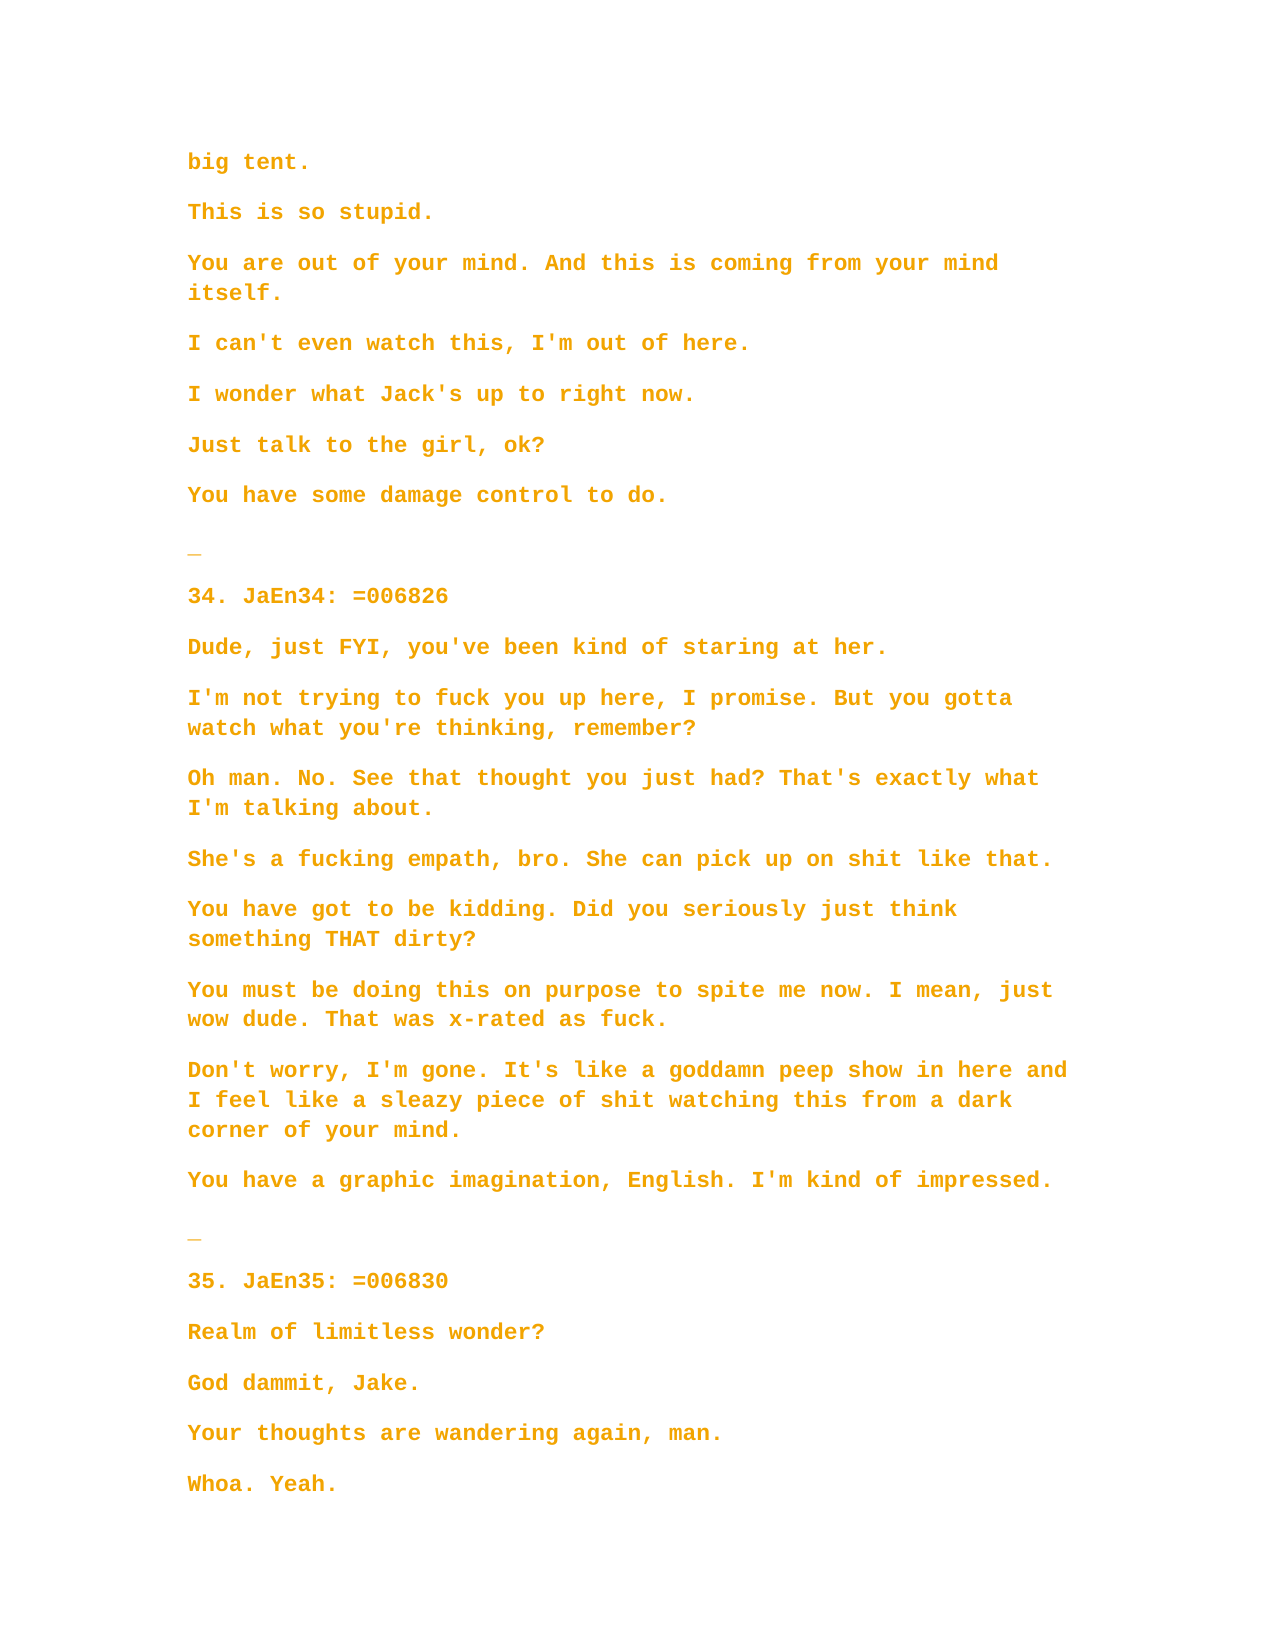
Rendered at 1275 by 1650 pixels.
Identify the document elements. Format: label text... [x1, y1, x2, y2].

text _ [187, 534, 1087, 560]
text Oh man. No. See that thought you just had? That's exactly what I'm talking about. [187, 766, 1087, 822]
text I can't even watch this, I'm out of here. [187, 332, 1087, 358]
text big tent. [187, 150, 1087, 176]
text Don't worry, I'm gone. It's like a goddamn peep show in here and I feel like a sleazy piece of shit watching this from a dark corner of your mind. [187, 1058, 1087, 1144]
text Just talk to the girl, ok? [187, 433, 1087, 459]
text This is so stupid. [187, 201, 1087, 227]
text Dude, just FYI, you've been kind of staring at her. [187, 635, 1087, 661]
text I wonder what Jack's up to right now. [187, 382, 1087, 408]
text She's a fucking empath, bro. She can pick up on shit like that. [187, 847, 1087, 873]
text Whoa. Yeah. [187, 1472, 1087, 1498]
text You are out of your mind. And this is coming from your mind itself. [187, 251, 1087, 307]
text _ [187, 1219, 1087, 1245]
text God dammit, Jake. [187, 1371, 1087, 1397]
text Realm of limitless wonder? [187, 1320, 1087, 1346]
text 35. JaEn35: =006830 [187, 1270, 1087, 1296]
text I'm not trying to fuck you up here, I promise. But you gotta watch what you're thinking, remember? [187, 686, 1087, 742]
text You must be doing this on purpose to spite me now. I mean, just wow dude. That was x-rated as fuck. [187, 978, 1087, 1034]
text You have got to be kidding. Did you seriously just think something THAT dirty? [187, 897, 1087, 953]
text You have some damage control to do. [187, 483, 1087, 509]
text You have a graphic imagination, English. I'm kind of impressed. [187, 1168, 1087, 1194]
text Your thoughts are wandering again, man. [187, 1422, 1087, 1448]
text 34. JaEn34: =006826 [187, 585, 1087, 611]
